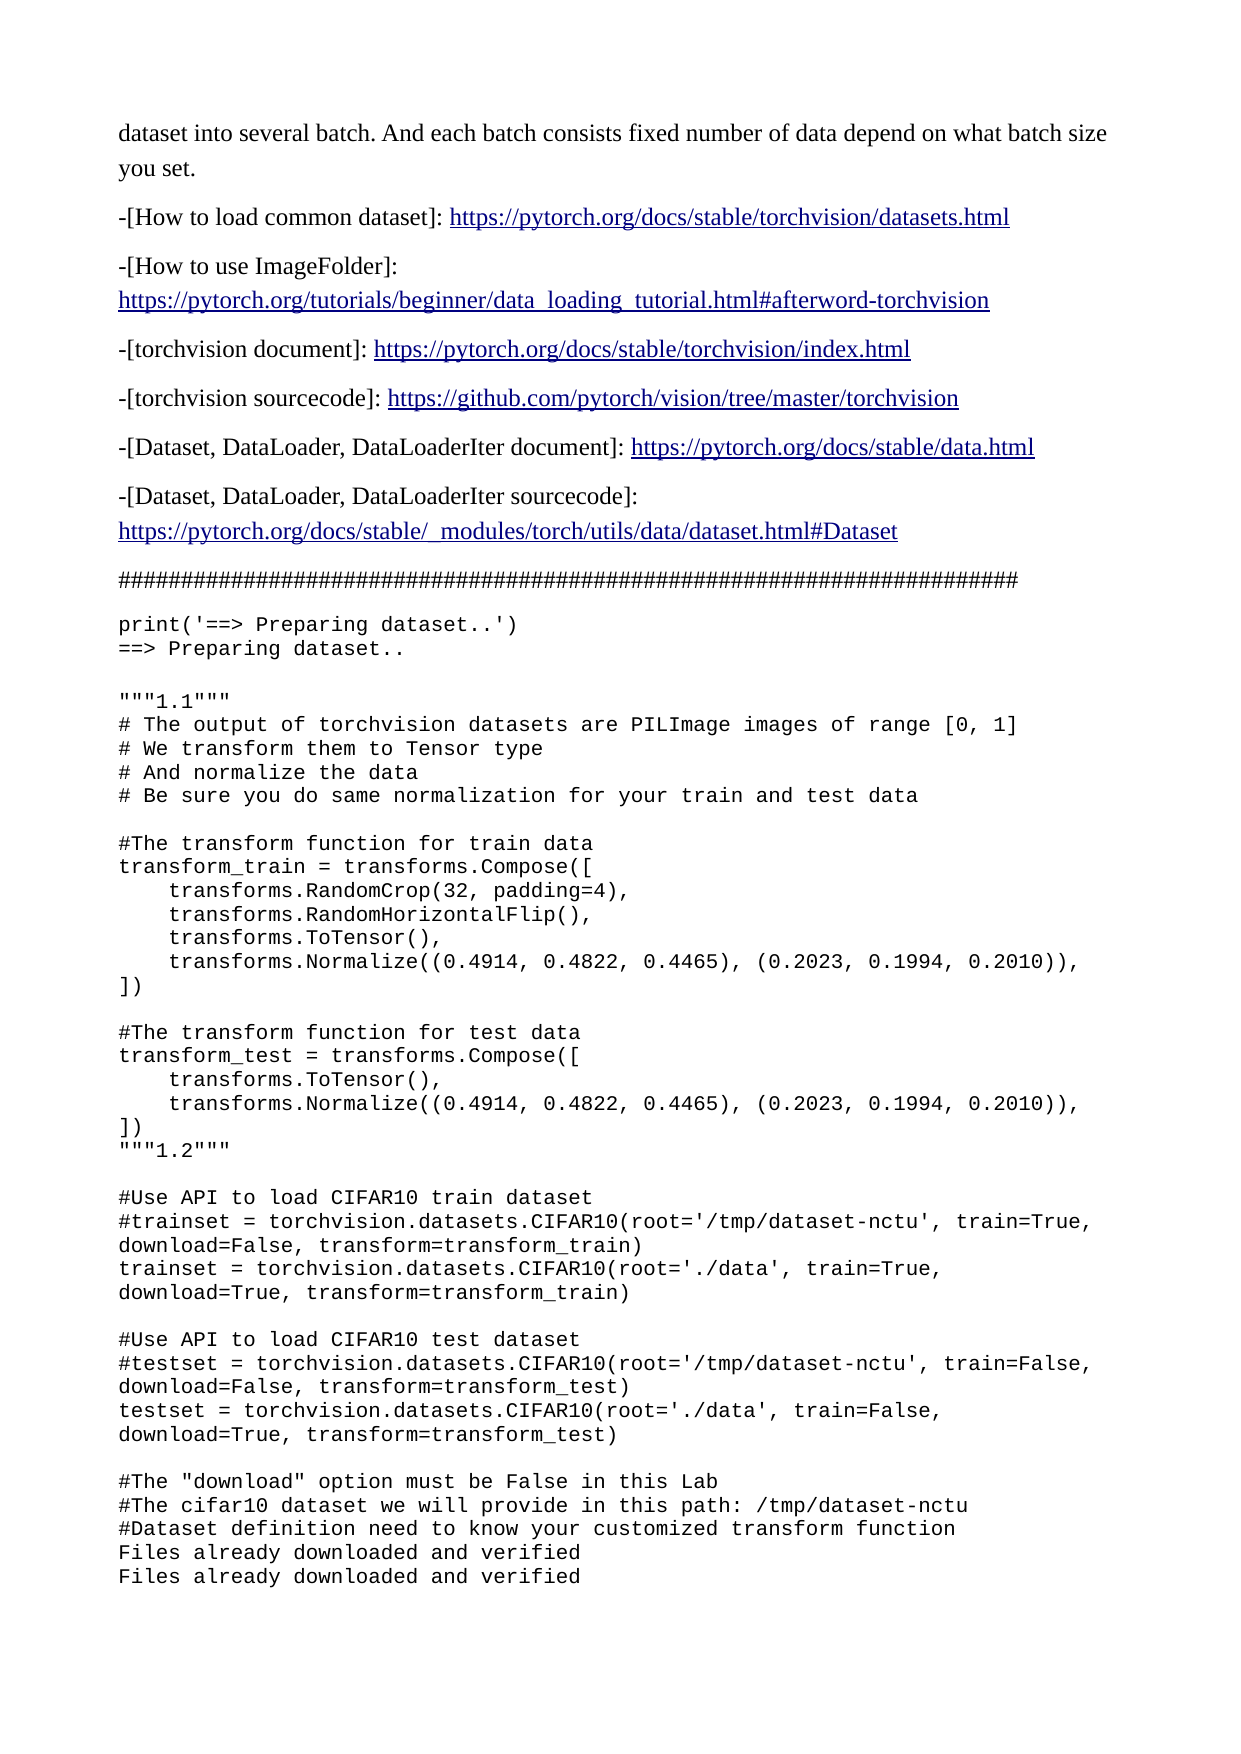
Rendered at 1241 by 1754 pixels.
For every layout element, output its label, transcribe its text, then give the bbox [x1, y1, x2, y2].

text """1.2""" [118, 1140, 1122, 1164]
text # We transform them to Tensor type [118, 738, 1122, 762]
text #The cifar10 dataset we will provide in this path: /tmp/dataset-nctu [118, 1495, 1122, 1518]
text #Use API to load CIFAR10 test dataset [118, 1329, 1122, 1353]
text transforms.RandomHorizontalFlip(), [118, 904, 1122, 927]
text transforms.RandomCrop(32, padding=4), [118, 880, 1122, 904]
text ######################################################################## [118, 565, 1122, 594]
text ==> Preparing dataset.. [118, 638, 1122, 661]
text -[torchvision document]: https://pytorch.org/docs/stable/torchvision/index.html [118, 334, 1122, 363]
text -[How to load common dataset]: https://pytorch.org/docs/stable/torchvision/datasets.html [118, 202, 1122, 230]
text ]) [118, 1116, 1122, 1140]
text # Be sure you do same normalization for your train and test data [118, 785, 1122, 809]
text #The transform function for test data [118, 1022, 1122, 1046]
text #The "download" option must be False in this Lab [118, 1471, 1122, 1495]
text #Dataset definition need to know your customized transform function [118, 1518, 1122, 1542]
text ​ [118, 1306, 1122, 1329]
text ​ [118, 998, 1122, 1022]
text -[How to use ImageFolder]: https://pytorch.org/tutorials/beginner/data_loading_tutorial.html#afterword-torchvision [118, 251, 1122, 314]
text transform_test = transforms.Compose([ [118, 1046, 1122, 1069]
text # And normalize the data [118, 762, 1122, 785]
text #trainset = torchvision.datasets.CIFAR10(root='/tmp/dataset-nctu', train=True, download=False, transform=transform_train) [118, 1211, 1122, 1258]
text ​ [118, 1164, 1122, 1187]
text ​ [118, 1447, 1122, 1471]
text transforms.Normalize((0.4914, 0.4822, 0.4465), (0.2023, 0.1994, 0.2010)), [118, 951, 1122, 974]
text transforms.Normalize((0.4914, 0.4822, 0.4465), (0.2023, 0.1994, 0.2010)), [118, 1093, 1122, 1116]
text -[Dataset, DataLoader, DataLoaderIter sourcecode]: https://pytorch.org/docs/stable/_modules/torch/utils/data/dataset.html#Dataset [118, 481, 1122, 545]
text #Use API to load CIFAR10 train dataset [118, 1187, 1122, 1211]
text transforms.ToTensor(), [118, 1069, 1122, 1093]
text print('==> Preparing dataset..') [118, 614, 1122, 638]
text -[Dataset, DataLoader, DataLoaderIter document]: https://pytorch.org/docs/stable/data.html [118, 432, 1122, 461]
text Files already downloaded and verified [118, 1542, 1122, 1566]
text transform_train = transforms.Compose([ [118, 856, 1122, 880]
text dataset into several batch. And each batch consists fixed number of data depend on what batch size you set. [118, 118, 1122, 181]
text Files already downloaded and verified [118, 1566, 1122, 1589]
text # The output of torchvision datasets are PILImage images of range [0, 1] [118, 714, 1122, 738]
text #testset = torchvision.datasets.CIFAR10(root='/tmp/dataset-nctu', train=False, download=False, transform=transform_test) [118, 1353, 1122, 1400]
text -[torchvision sourcecode]: https://github.com/pytorch/vision/tree/master/torchvision [118, 383, 1122, 412]
text ​ [118, 809, 1122, 833]
text #The transform function for train data [118, 833, 1122, 856]
text testset = torchvision.datasets.CIFAR10(root='./data', train=False, download=True, transform=transform_test) [118, 1400, 1122, 1447]
text ]) [118, 974, 1122, 998]
text """1.1""" [118, 691, 1122, 714]
text trainset = torchvision.datasets.CIFAR10(root='./data', train=True, download=True, transform=transform_train) [118, 1258, 1122, 1306]
text transforms.ToTensor(), [118, 927, 1122, 951]
